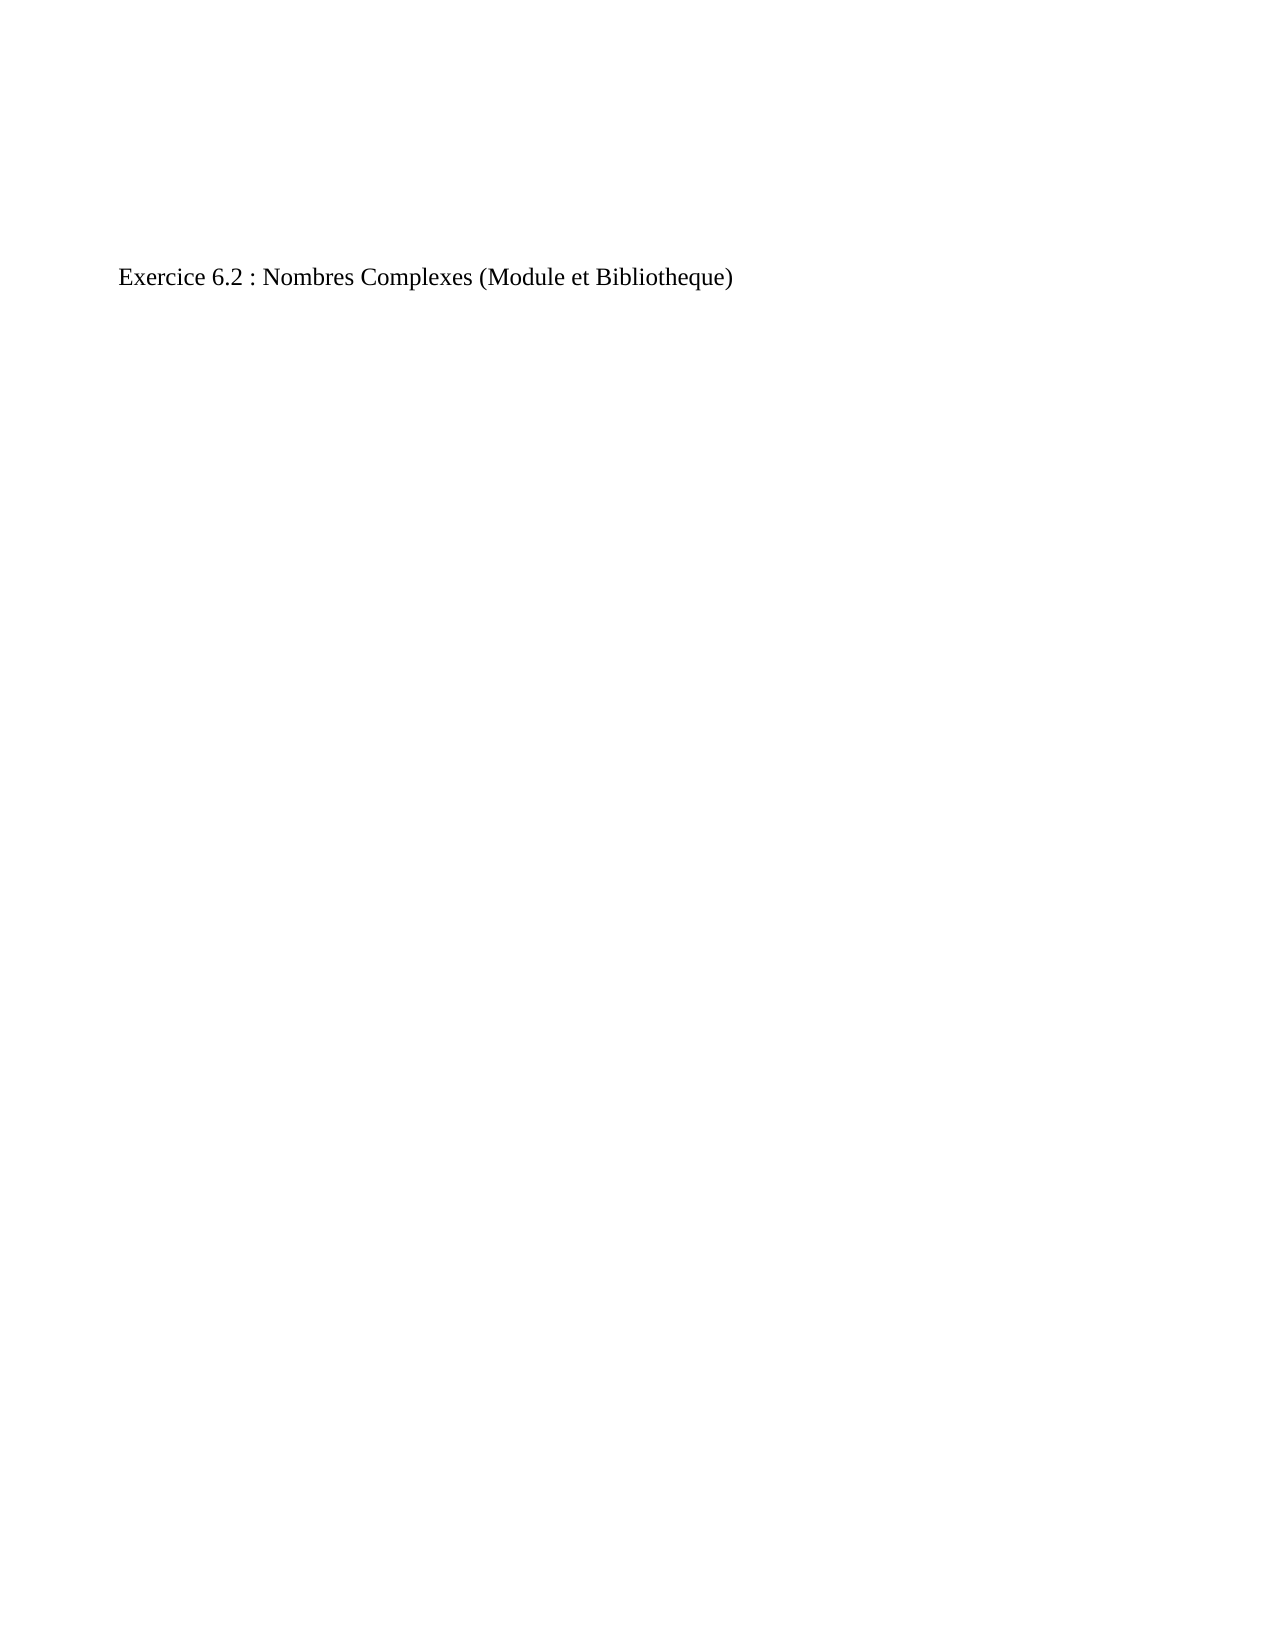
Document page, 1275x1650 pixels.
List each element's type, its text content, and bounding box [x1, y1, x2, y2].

text Exercice 6.2 : Nombres Complexes (Module et Bibliotheque) [118, 262, 1157, 291]
